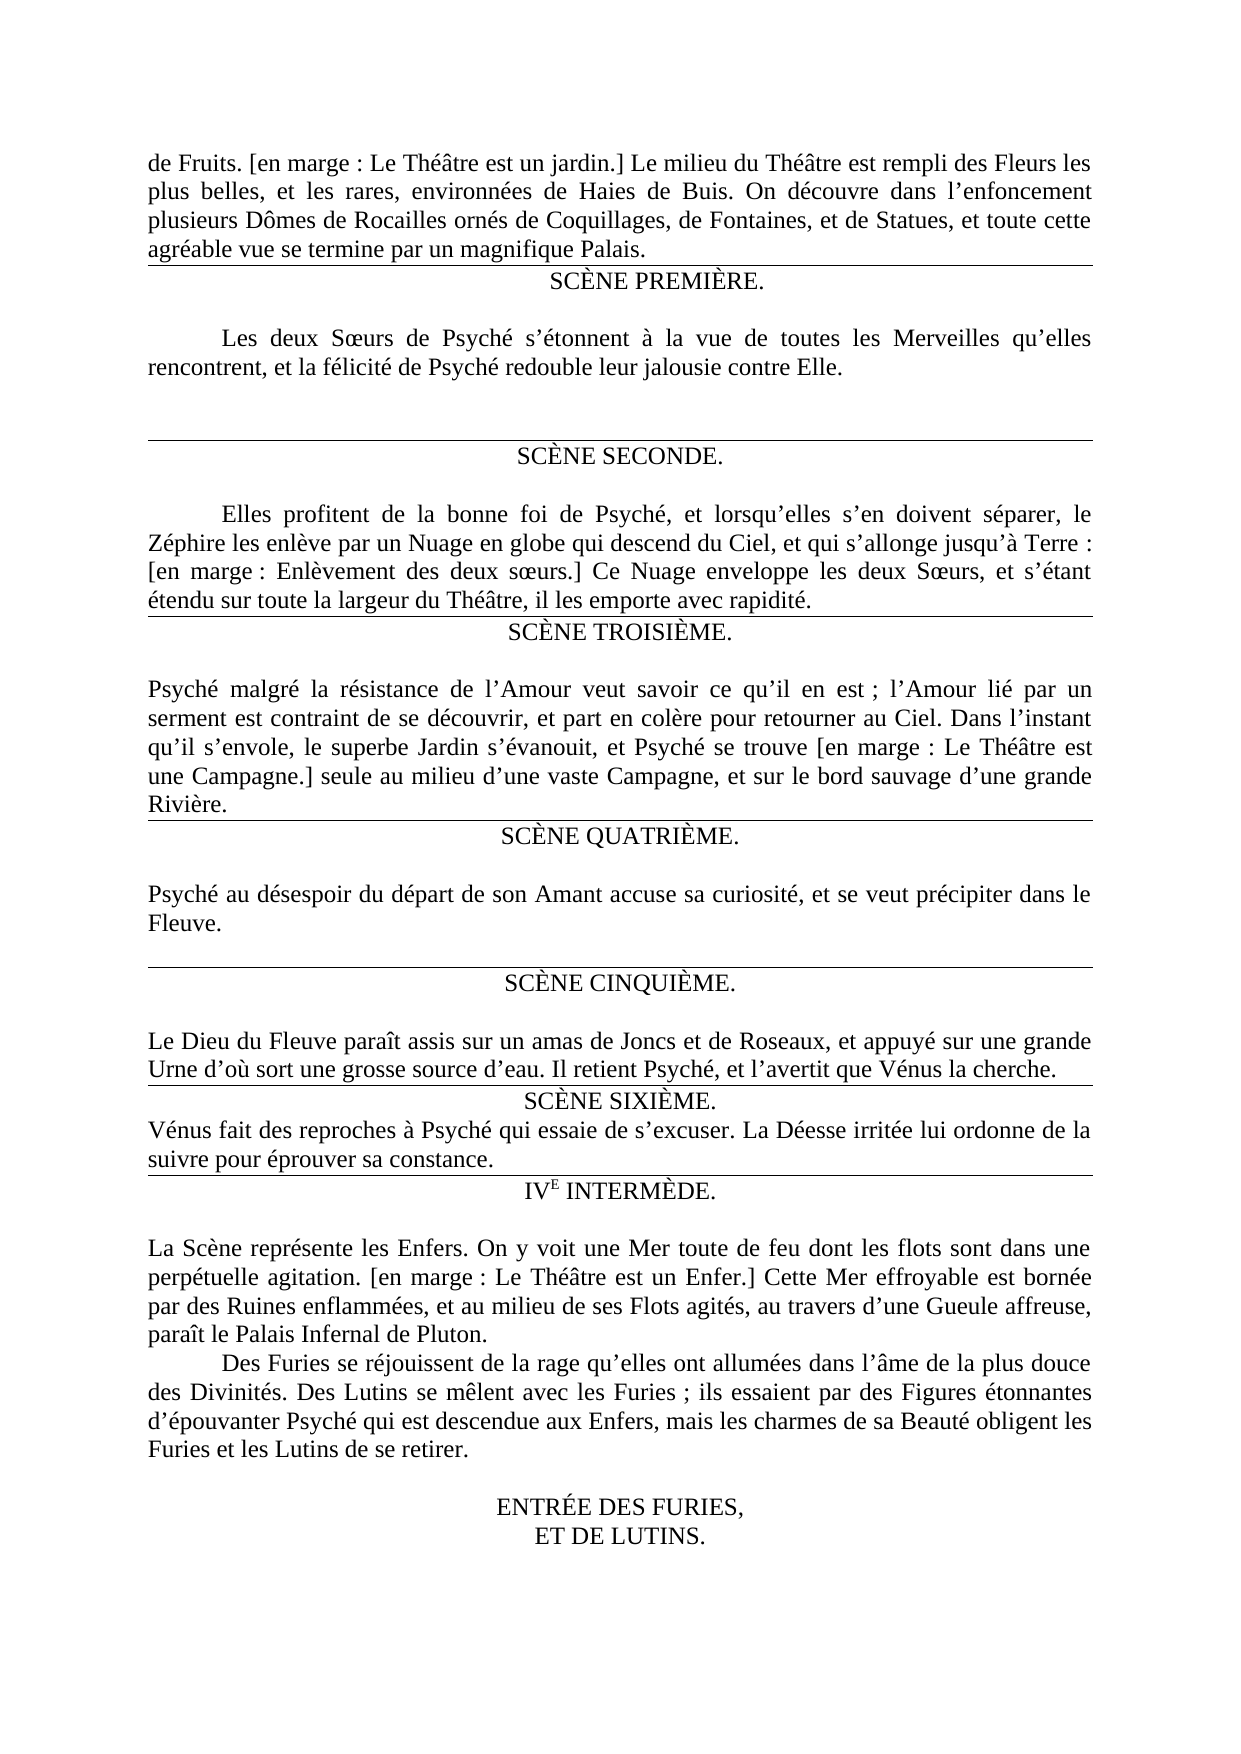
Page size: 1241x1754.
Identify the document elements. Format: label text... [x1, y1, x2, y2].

text SCÈNE CINQUIÈME. [148, 968, 1093, 997]
text Psyché malgré la résistance de l’Amour veut savoir ce qu’il en est ; l’Amour lié par un serment est contraint de se découvrir, et part en colère pour retourner au Ciel. Dans l’instant qu’il s’envole, le superbe Jardin s’évanouit, et Psyché se trouve [en marge : Le Théâtre est une Campagne.] seule au milieu d’une vaste Campagne, et sur le bord sauvage d’une grande Rivière. [148, 674, 1093, 820]
text Elles profitent de la bonne foi de Psyché, et lorsqu’elles s’en doivent séparer, le Zéphire les enlève par un Nuage en globe qui descend du Ciel, et qui s’allonge jusqu’à Terre : [en marge : Enlèvement des deux sœurs.] Ce Nuage enveloppe les deux Sœurs, et s’étant étendu sur toute la largeur du Théâtre, il les emporte avec rapidité. [148, 499, 1093, 616]
text Des Furies se réjouissent de la rage qu’elles ont allumées dans l’âme de la plus douce des Divinités. Des Lutins se mêlent avec les Furies ; ils essaient par des Figures étonnantes d’épouvanter Psyché qui est descendue aux Enfers, mais les charmes de sa Beauté obligent les Furies et les Lutins de se retirer. [148, 1348, 1093, 1463]
text SCÈNE PREMIÈRE. [148, 266, 1093, 294]
text Les deux Sœurs de Psyché s’étonnent à la vue de toutes les Merveilles qu’elles rencontrent, et la félicité de Psyché redouble leur jalousie contre Elle. [148, 323, 1093, 381]
text SCÈNE SECONDE. [148, 441, 1093, 470]
text La Scène représente les Enfers. On y voit une Mer toute de feu dont les flots sont dans une perpétuelle agitation. [en marge : Le Théâtre est un Enfer.] Cette Mer effroyable est bornée par des Ruines enflammées, et au milieu de ses Flots agités, au travers d’une Gueule affreuse, paraît le Palais Infernal de Pluton. [148, 1233, 1093, 1348]
text SCÈNE QUATRIÈME. [148, 821, 1093, 850]
text Psyché au désespoir du départ de son Amant accuse sa curiosité, et se veut précipiter dans le Fleuve. [148, 879, 1093, 936]
text IVE INTERMÈDE. [148, 1176, 1093, 1204]
text SCÈNE TROISIÈME. [148, 617, 1093, 646]
text ENTRÉE DES FURIES, [148, 1492, 1093, 1521]
text Vénus fait des reproches à Psyché qui essaie de s’excuser. La Déesse irritée lui ordonne de la suivre pour éprouver sa constance. [148, 1115, 1093, 1175]
text Le Dieu du Fleuve paraît assis sur un amas de Joncs et de Roseaux, et appuyé sur une grande Urne d’où sort une grosse source d’eau. Il retient Psyché, et l’avertit que Vénus la cherche. [148, 1026, 1093, 1085]
text SCÈNE SIXIÈME. [148, 1086, 1093, 1115]
text de Fruits. [en marge : Le Théâtre est un jardin.] Le milieu du Théâtre est rempli des Fleurs les plus belles, et les rares, environnées de Haies de Buis. On découvre dans l’enfoncement plusieurs Dômes de Rocailles ornés de Coquillages, de Fontaines, et de Statues, et toute cette agréable vue se termine par un magnifique Palais. [148, 148, 1093, 265]
text ET DE LUTINS. [148, 1521, 1093, 1549]
